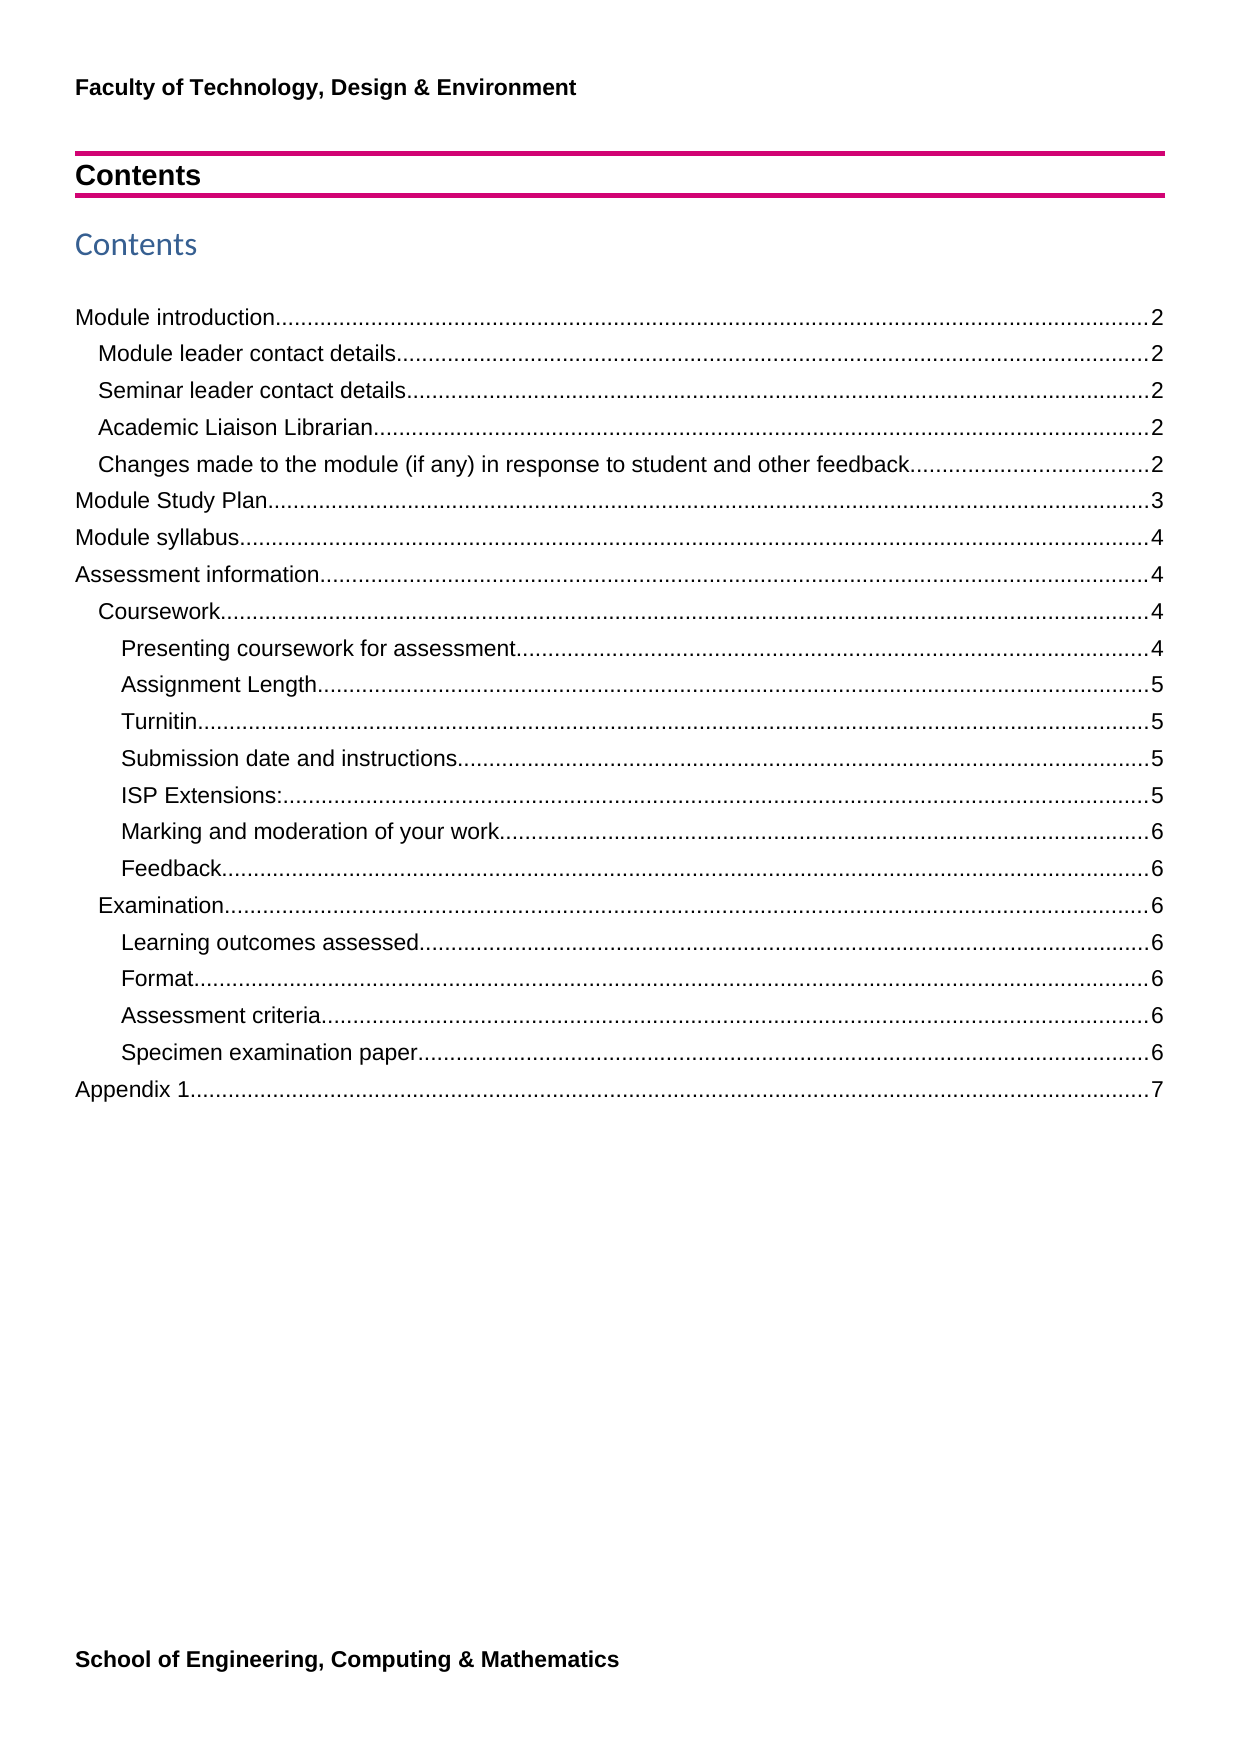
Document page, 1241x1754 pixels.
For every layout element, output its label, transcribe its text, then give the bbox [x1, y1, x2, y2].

text Presenting coursework for assessment 4 [121, 634, 1165, 661]
text Format 6 [121, 965, 1165, 992]
text Module introduction 2 [75, 303, 1165, 330]
text Assessment criteria 6 [121, 1002, 1165, 1028]
text Assignment Length 5 [121, 671, 1165, 698]
text Examination 6 [98, 892, 1165, 918]
text Coursework 4 [98, 598, 1165, 624]
text Seminar leader contact details 2 [98, 377, 1165, 403]
text Marking and moderation of your work 6 [121, 818, 1165, 845]
text Appendix 1 7 [75, 1076, 1165, 1102]
text Feedback 6 [121, 855, 1165, 881]
text Submission date and instructions 5 [121, 745, 1165, 771]
text Module syllabus 4 [75, 524, 1165, 551]
text Specimen examination paper 6 [121, 1039, 1165, 1065]
subtitle Contents [75, 223, 1165, 263]
text Module Study Plan 3 [75, 487, 1165, 514]
text Module leader contact details 2 [98, 340, 1165, 367]
text ISP Extensions: 5 [121, 782, 1165, 808]
subtitle Contents [75, 156, 1165, 193]
text Learning outcomes assessed 6 [121, 929, 1165, 955]
text Assessment information 4 [75, 561, 1165, 587]
text Changes made to the module (if any) in response to student and other feedback 2 [98, 451, 1165, 477]
text Turnitin 5 [121, 708, 1165, 734]
text Academic Liaison Librarian 2 [98, 414, 1165, 440]
